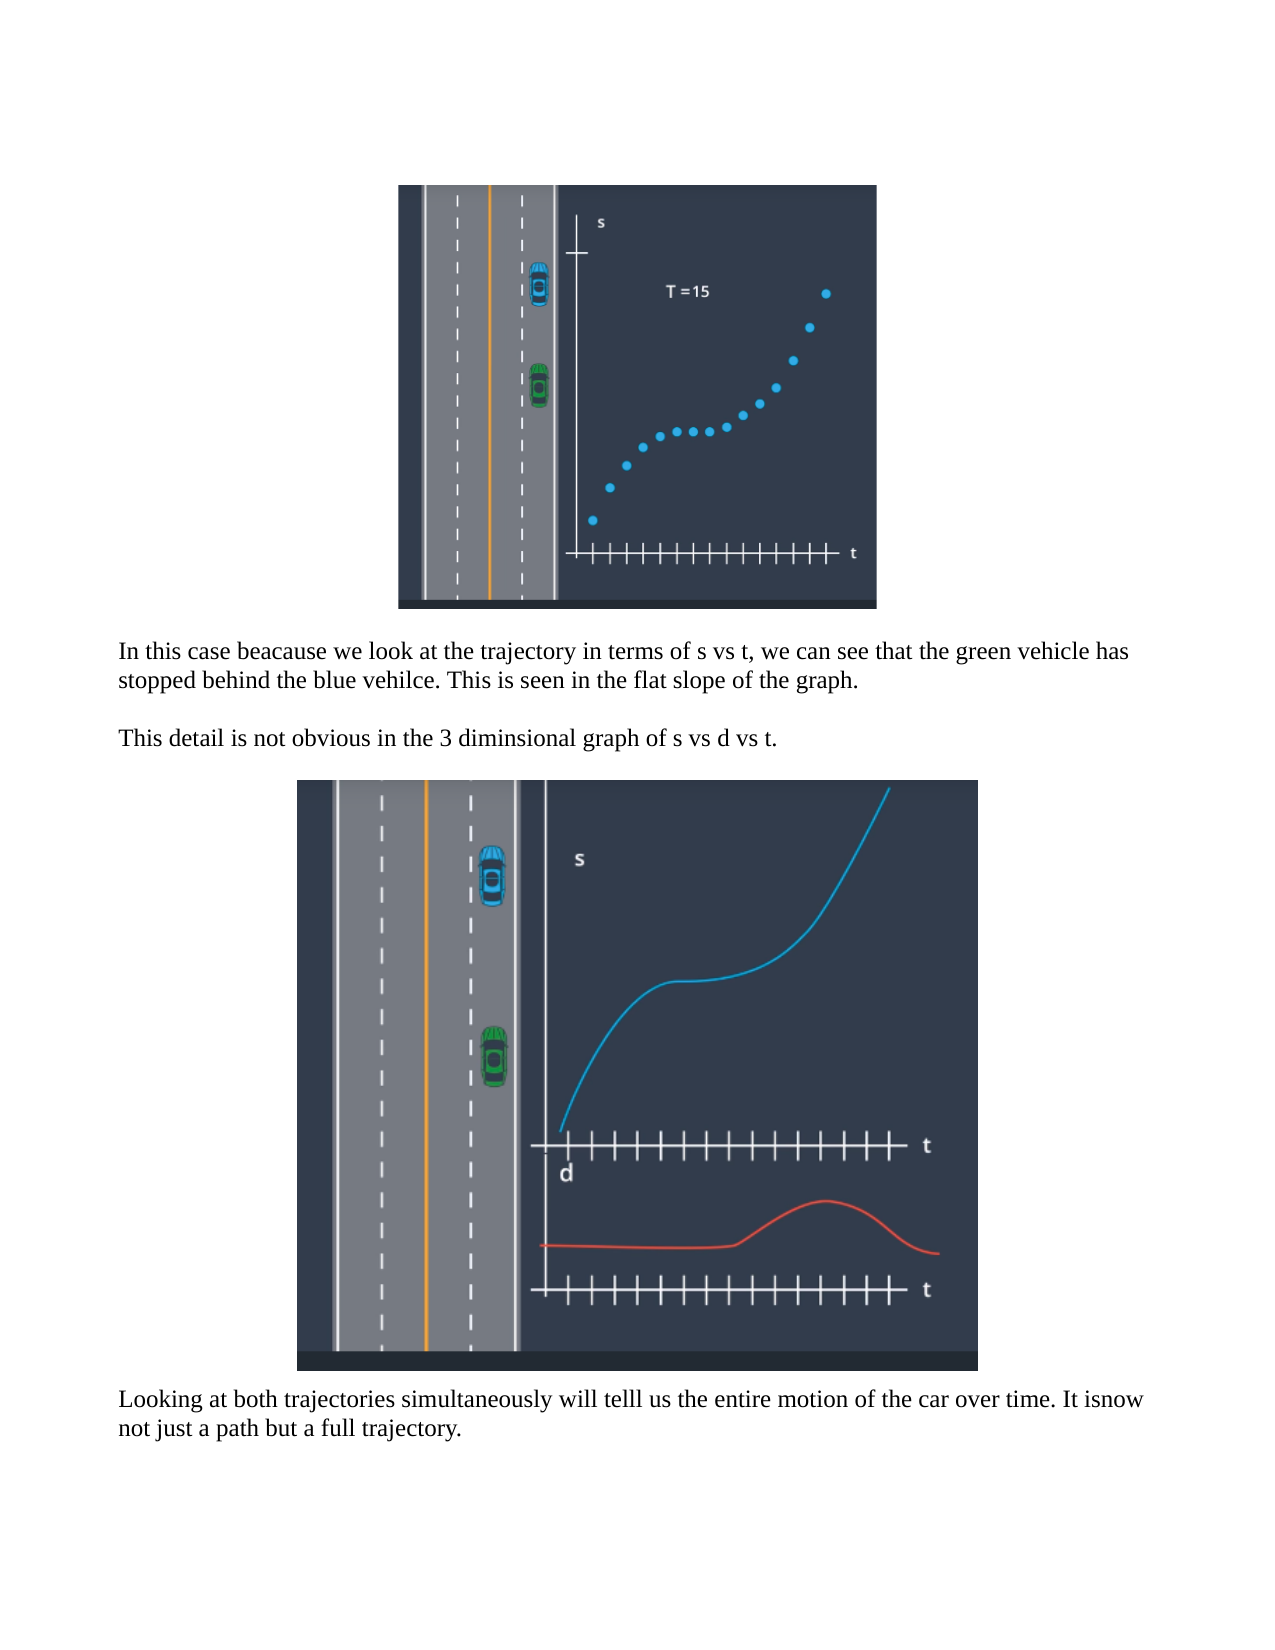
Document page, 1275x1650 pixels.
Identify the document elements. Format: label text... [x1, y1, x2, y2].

picture [297, 780, 978, 1371]
text Looking at both trajectories simultaneously will telll us the entire motion of the car over time. It isnow not just a path but a full trajectory. [118, 1384, 1157, 1441]
text In this case beacause we look at the trajectory in terms of s vs t, we can see that the green vehicle has stopped behind the blue vehilce. This is seen in the flat slope of the graph. [118, 636, 1157, 694]
text This detail is not obvious in the 3 diminsional graph of s vs d vs t. [118, 723, 1157, 751]
picture [398, 185, 877, 609]
